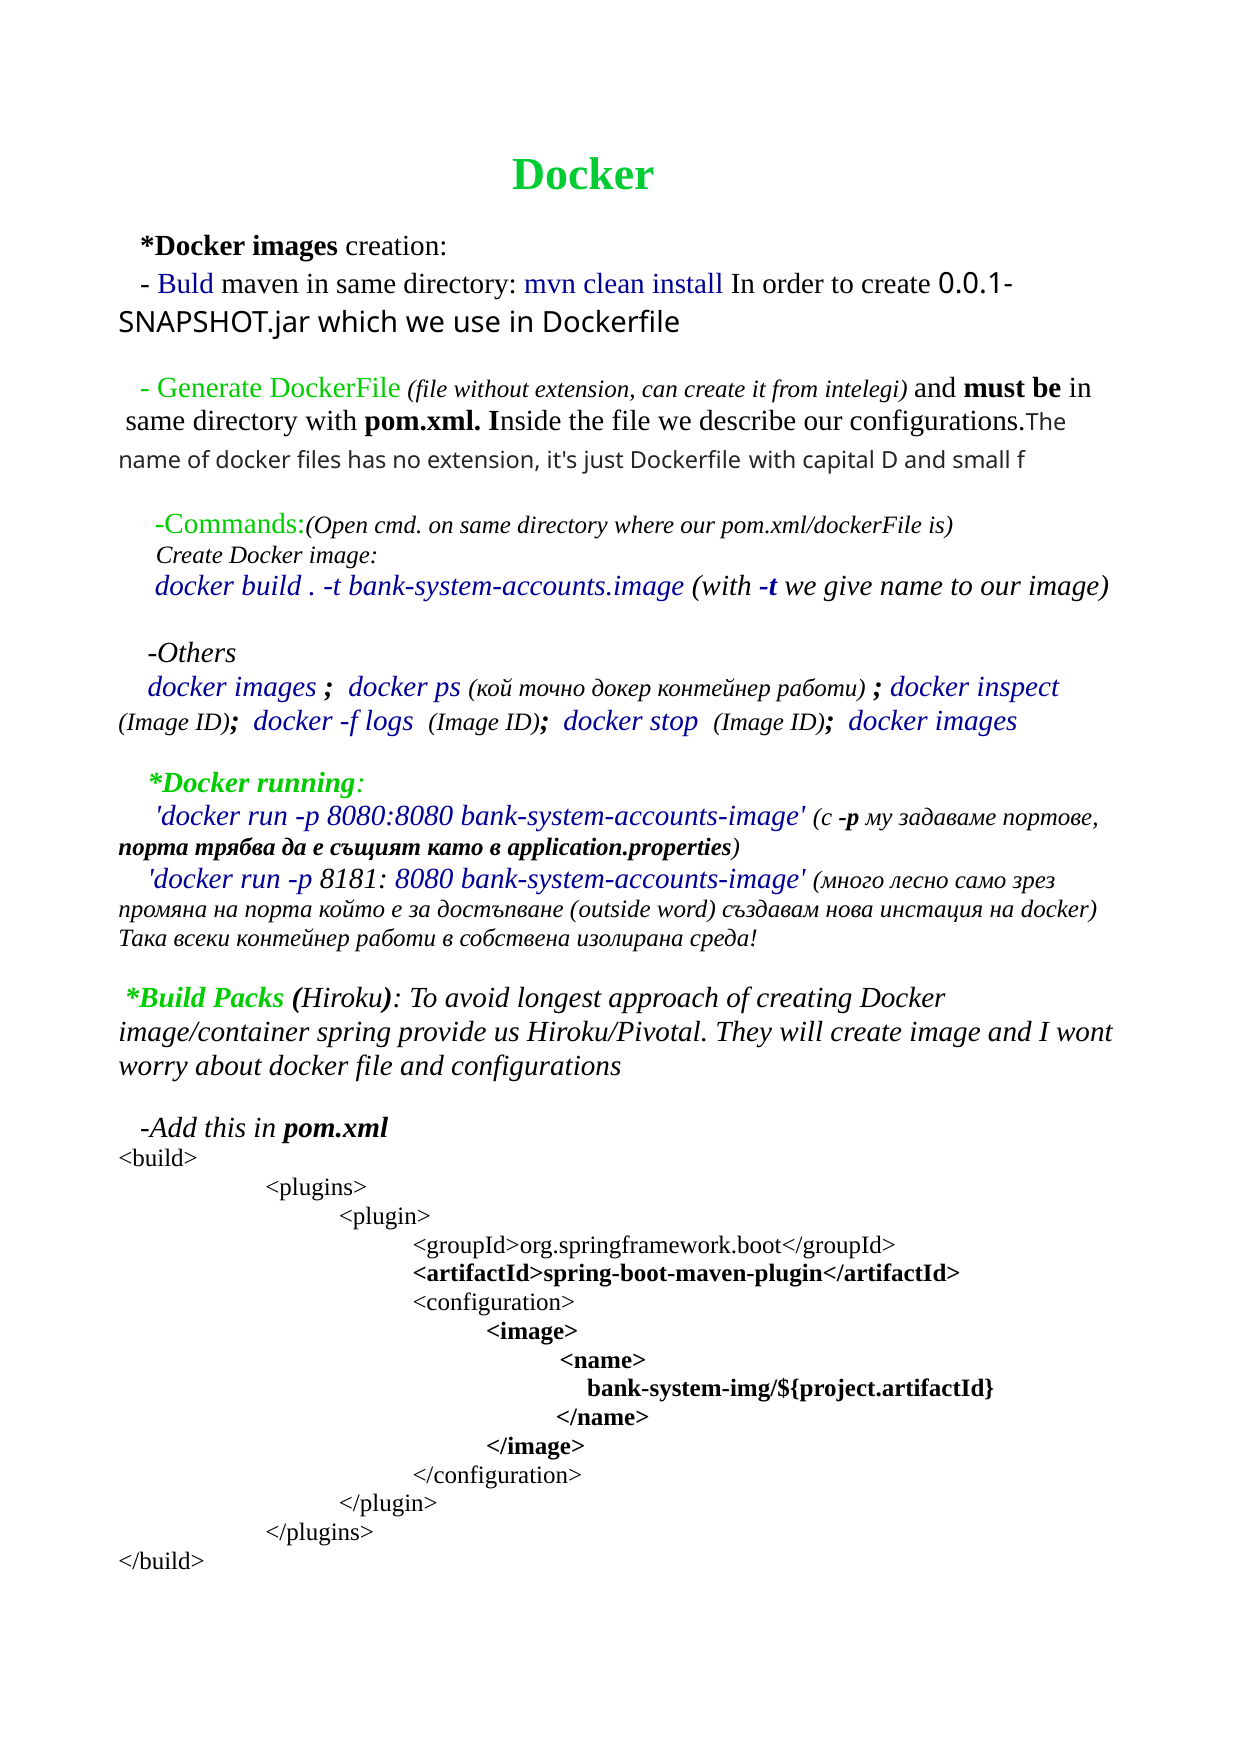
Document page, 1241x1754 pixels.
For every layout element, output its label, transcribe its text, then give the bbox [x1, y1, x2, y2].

text 'docker run -p 8181: 8080 bank-system-accounts-image' (много лесно само зрез промяна на порта който е за достъпване (outside word) създавам нова инстация на docker) Така всеки контейнер работи в собствена изолирана среда! [118, 861, 1122, 952]
text docker build . -t bank-system-accounts.image (with -t we give name to our image) [118, 568, 1122, 602]
text - Generate DockerFile (file without extension, can create it from intelegi) and must be in [118, 370, 1122, 403]
text -Others [118, 636, 1122, 669]
text <groupId>org.springframework.boot</groupId> [118, 1230, 1122, 1258]
text </configuration> [118, 1460, 1122, 1488]
text </name> [118, 1402, 1122, 1431]
text <configuration> [118, 1287, 1122, 1316]
text <name> [118, 1345, 1122, 1373]
text </build> [118, 1546, 1122, 1575]
text Docker [118, 147, 1122, 199]
text -Commands:(Open cmd. on same directory where our pom.xml/dockerFile is) [118, 506, 1122, 540]
text <artifactId>spring-boot-maven-plugin</artifactId> [118, 1258, 1122, 1287]
text same directory with pom.xml. Inside the file we describe our configurations.The name of docker files has no extension, it's just Dockerfile with capital D and small f [118, 403, 1122, 477]
text </image> [118, 1431, 1122, 1460]
text -Add this in pom.xml [118, 1110, 1122, 1143]
text <plugin> [118, 1201, 1122, 1230]
text *Docker images creation: [118, 228, 1122, 262]
text <build> [118, 1143, 1122, 1172]
text *Build Packs (Hiroku): To avoid longest approach of creating Docker image/container spring provide us Hiroku/Pivotal. They will create image and I wont worry about docker file and configurations [118, 981, 1122, 1081]
text 'docker run -p 8080:8080 bank-system-accounts-image' (с -p му задаваме портове, порта трябва да е същият като в application.properties) [118, 798, 1122, 861]
text Create Docker image: [118, 540, 1122, 568]
text <image> [118, 1316, 1122, 1345]
text *Docker running: [118, 765, 1122, 798]
text <plugins> [118, 1172, 1122, 1201]
text - Buld maven in same directory: mvn clean install In order to create 0.0.1-SNAPSHOT.jar which we use in Dockerfile [118, 262, 1122, 341]
text bank-system-img/${project.artifactId} [118, 1373, 1122, 1402]
text </plugin> [118, 1488, 1122, 1517]
text </plugins> [118, 1517, 1122, 1546]
text docker images ; docker ps (кой точно докер контейнер работи) ; docker inspect (Image ID); docker -f logs (Image ID); docker stop (Image ID); docker images [118, 669, 1122, 736]
